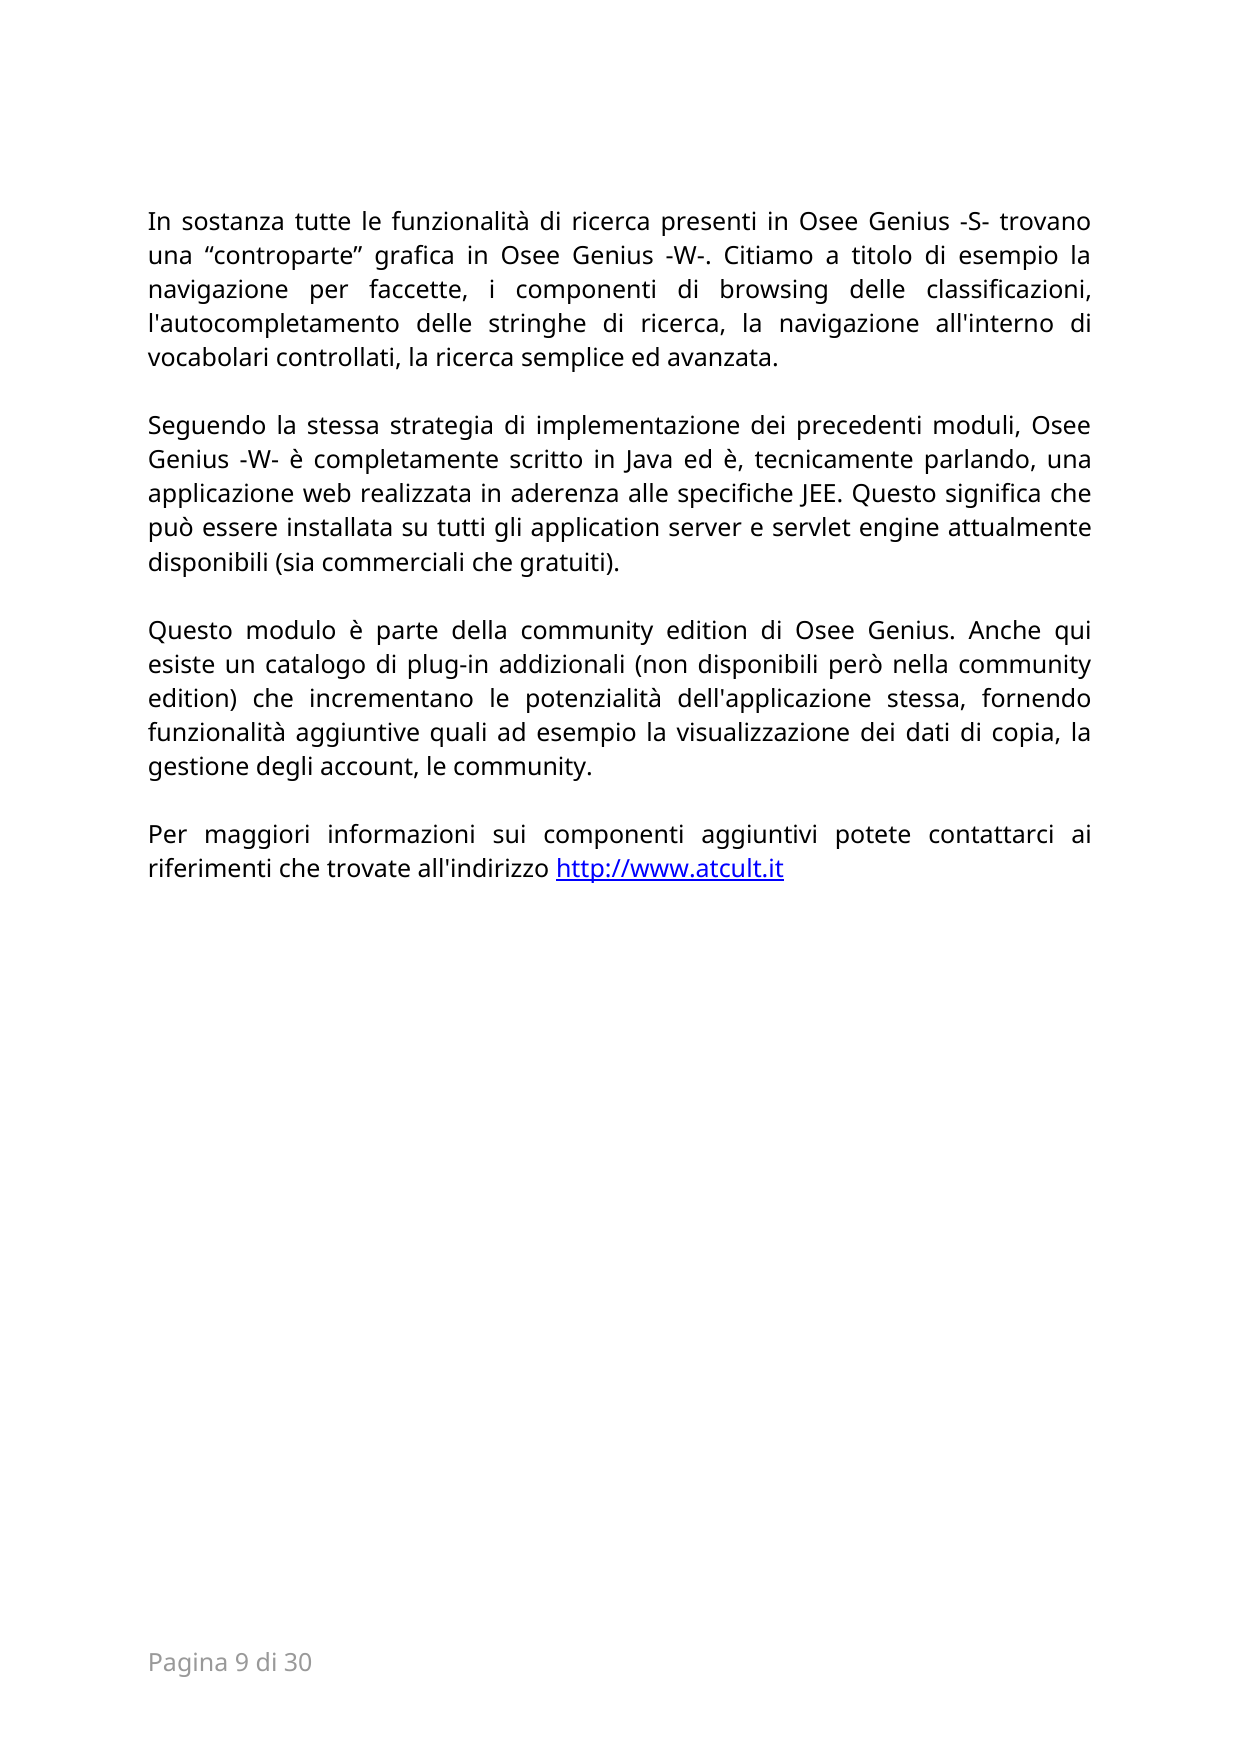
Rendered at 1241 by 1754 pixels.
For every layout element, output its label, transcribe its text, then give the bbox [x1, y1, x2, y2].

text In sostanza tutte le funzionalità di ricerca presenti in Osee Genius -S- trovano una “controparte” grafica in Osee Genius -W-. Citiamo a titolo di esempio la navigazione per faccette, i componenti di browsing delle classificazioni, l'autocompletamento delle stringhe di ricerca, la navigazione all'interno di vocabolari controllati, la ricerca semplice ed avanzata. [148, 203, 1093, 374]
text Seguendo la stessa strategia di implementazione dei precedenti moduli, Osee Genius -W- è completamente scritto in Java ed è, tecnicamente parlando, una applicazione web realizzata in aderenza alle specifiche JEE. Questo significa che può essere installata su tutti gli application server e servlet engine attualmente disponibili (sia commerciali che gratuiti). [148, 408, 1093, 578]
text Per maggiori informazioni sui componenti aggiuntivi potete contattarci ai riferimenti che trovate all'indirizzo http://www.atcult.it [148, 817, 1093, 885]
text Questo modulo è parte della community edition di Osee Genius. Anche qui esiste un catalogo di plug-in addizionali (non disponibili però nella community edition) che incrementano le potenzialità dell'applicazione stessa, fornendo funzionalità aggiuntive quali ad esempio la visualizzazione dei dati di copia, la gestione degli account, le community. [148, 612, 1093, 783]
